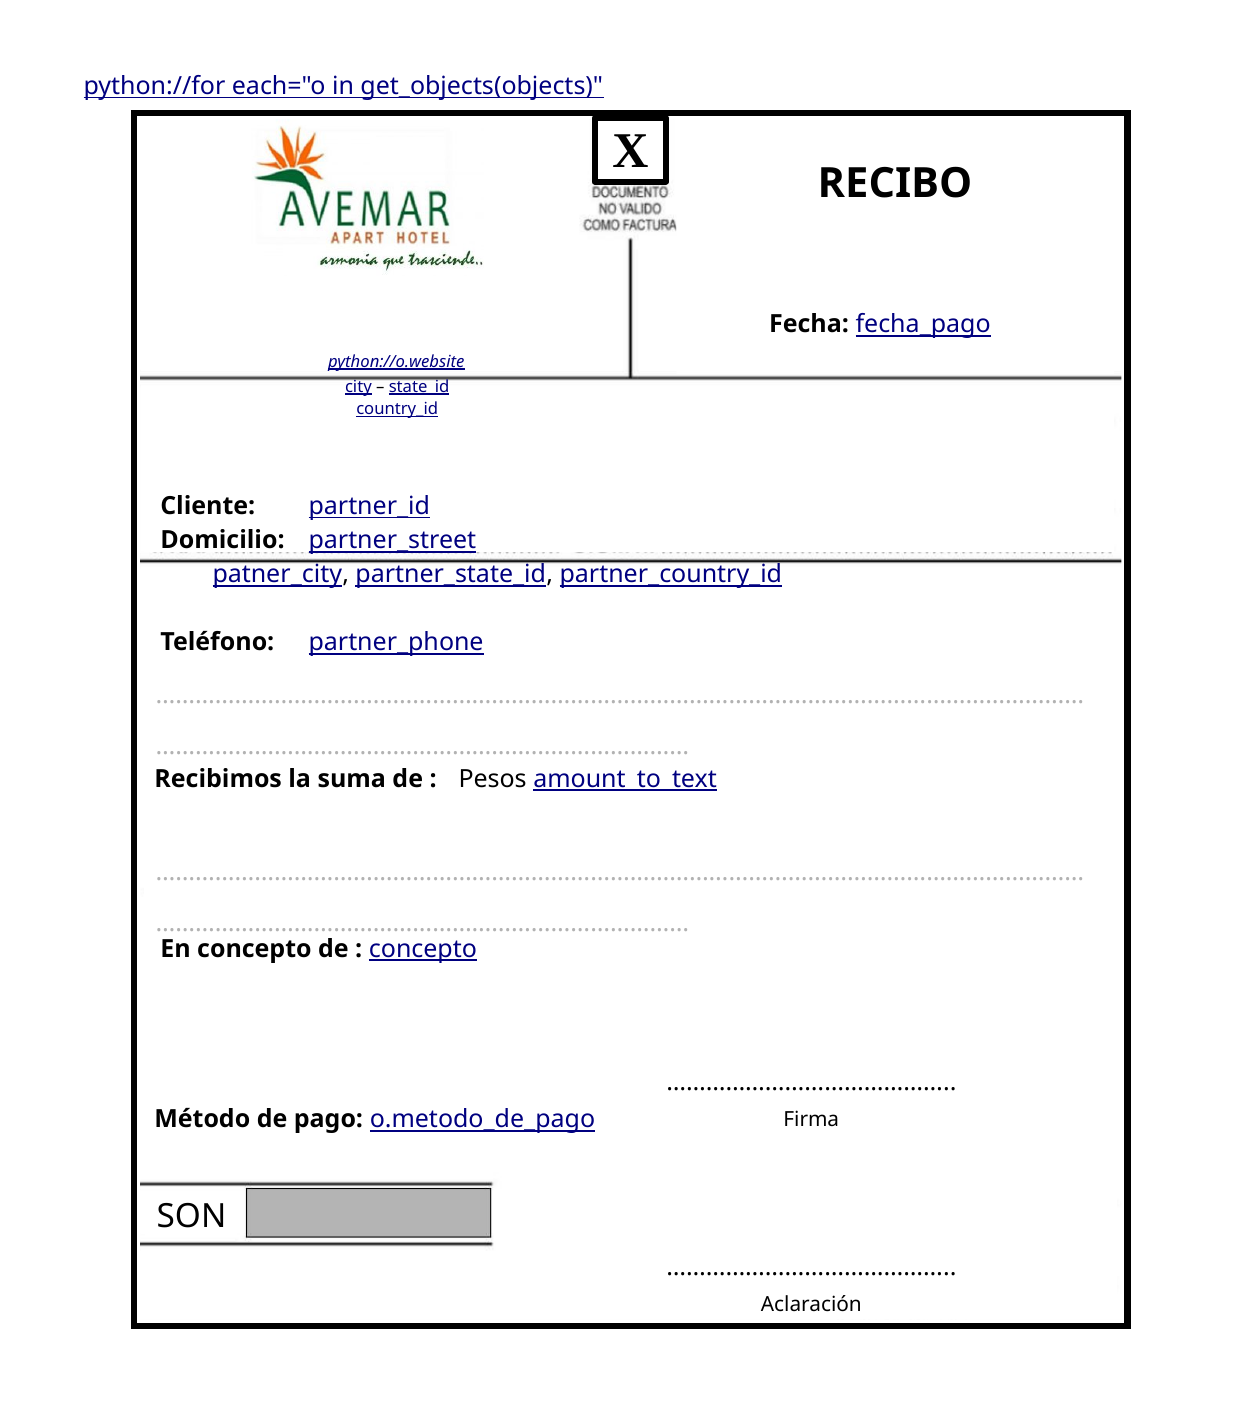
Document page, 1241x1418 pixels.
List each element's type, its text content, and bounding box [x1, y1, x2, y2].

picture [140, 119, 1122, 1320]
text python://o.website [83, 340, 131, 374]
text Método de pago: o.metodo_de_pago [83, 1101, 131, 1135]
text En concepto de : concepto [1131, 931, 1151, 965]
text city – state_id [83, 374, 131, 397]
text Domicilio: partner_street [1131, 522, 1151, 556]
text Teléfono: partner_phone [1131, 624, 1151, 658]
text python://for each="o in get_objects(objects)" [83, 68, 1151, 102]
text Fecha: fecha_pago [1131, 306, 1151, 340]
text Fecha: fecha_pago [83, 306, 131, 340]
picture [498, 1115, 505, 1125]
text country_id [83, 397, 131, 420]
text Método de pago: o.metodo_de_pago [1131, 1101, 1151, 1135]
text Cliente: partner_id [1131, 488, 1151, 522]
